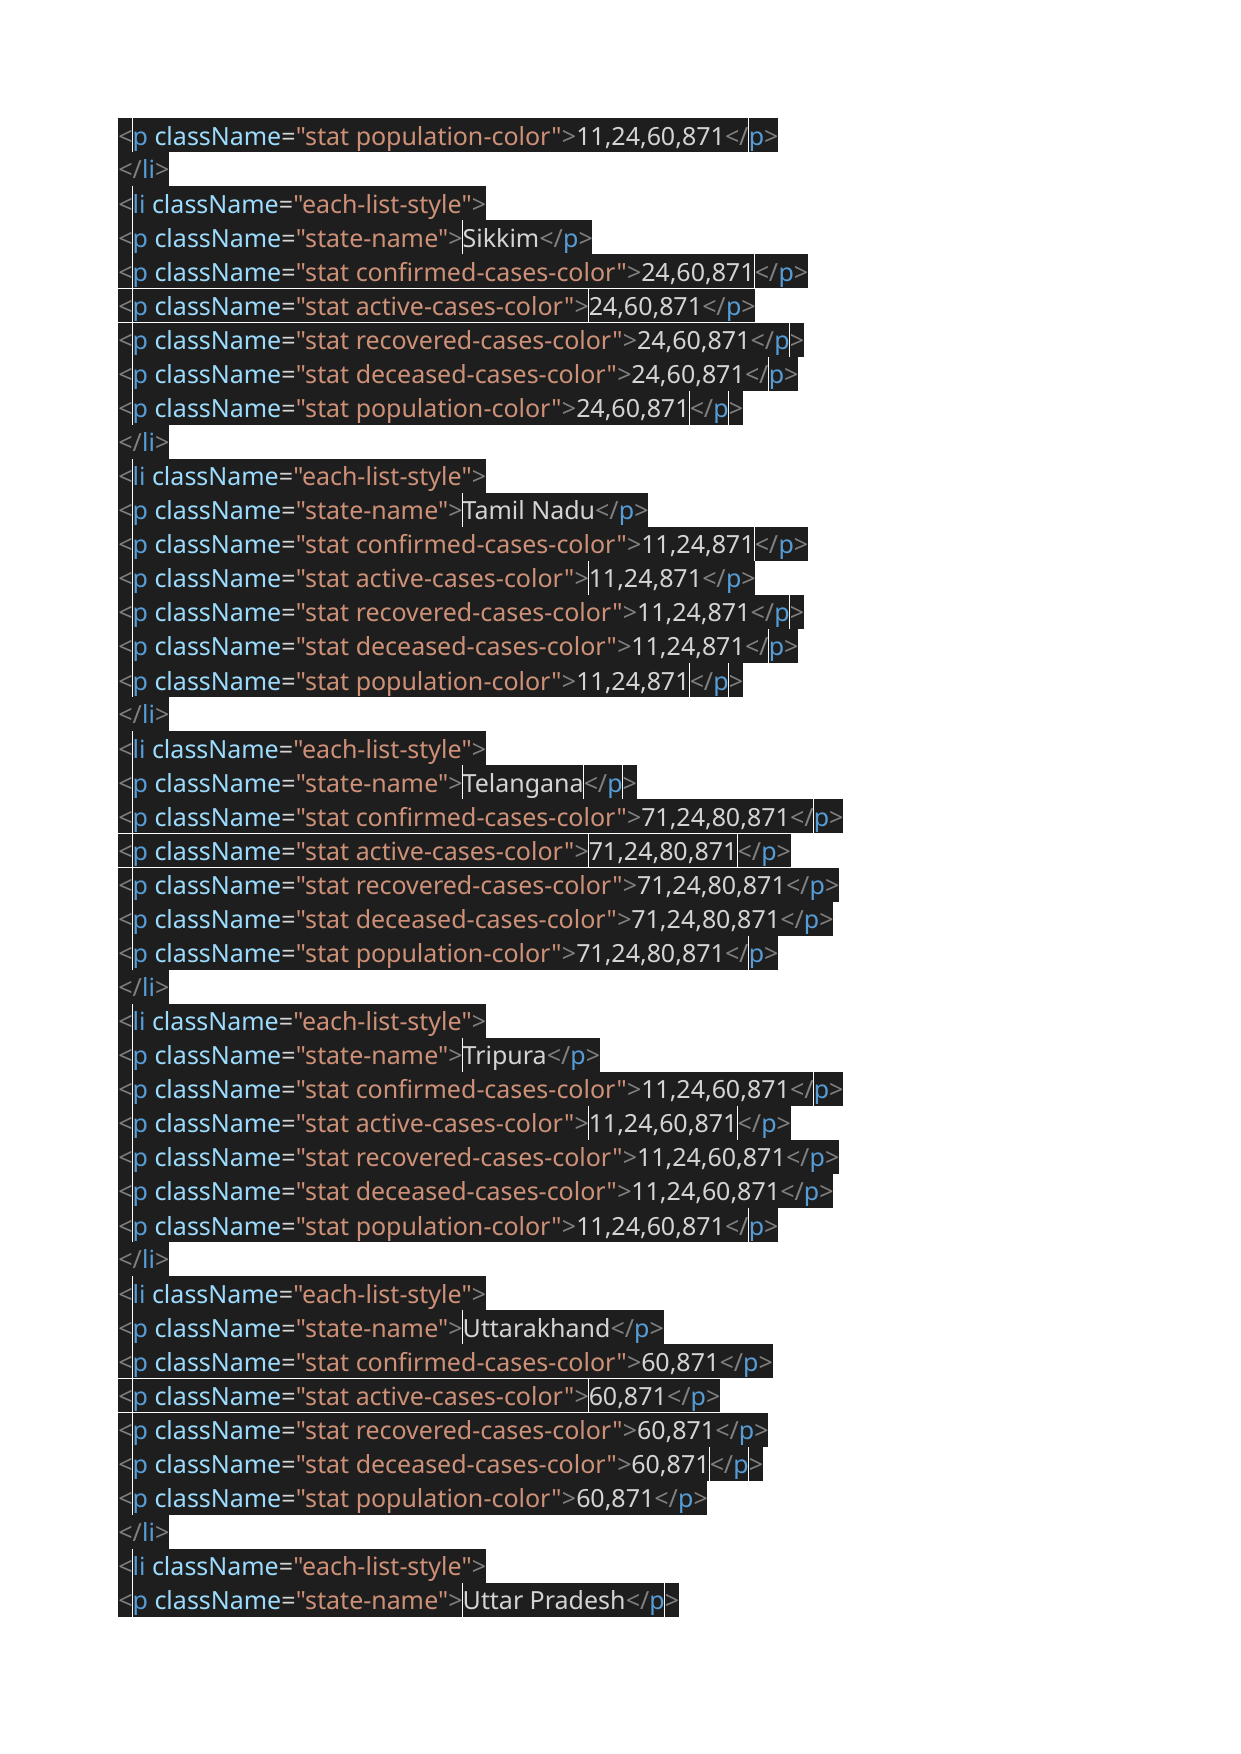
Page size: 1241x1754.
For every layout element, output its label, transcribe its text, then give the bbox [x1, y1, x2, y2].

text <p className="stat recovered-cases-color">71,24,80,871</p> [118, 867, 1122, 902]
text <p className="stat population-color">11,24,60,871</p> [118, 1208, 1122, 1242]
text <p className="state-name">Tripura</p> [118, 1038, 1122, 1072]
text <p className="stat active-cases-color">24,60,871</p> [118, 288, 1122, 322]
text <p className="stat deceased-cases-color">71,24,80,871</p> [118, 902, 1122, 936]
text <p className="state-name">Uttar Pradesh</p> [118, 1583, 1122, 1617]
text <p className="stat population-color">60,871</p> [118, 1481, 1122, 1515]
text <p className="stat deceased-cases-color">11,24,60,871</p> [118, 1174, 1122, 1208]
text <p className="stat population-color">24,60,871</p> [118, 391, 1122, 425]
text <p className="stat active-cases-color">11,24,60,871</p> [118, 1106, 1122, 1140]
text <p className="stat deceased-cases-color">60,871</p> [118, 1447, 1122, 1481]
text <p className="stat population-color">71,24,80,871</p> [118, 936, 1122, 970]
text <li className="each-list-style"> [118, 1276, 1122, 1310]
text <p className="stat active-cases-color">71,24,80,871</p> [118, 833, 1122, 867]
text <p className="stat active-cases-color">60,871</p> [118, 1378, 1122, 1412]
text <p className="stat population-color">11,24,60,871</p> [118, 118, 1122, 152]
text <p className="stat confirmed-cases-color">24,60,871</p> [118, 254, 1122, 288]
text <p className="stat recovered-cases-color">11,24,60,871</p> [118, 1140, 1122, 1174]
text </li> [118, 697, 1122, 731]
text <p className="state-name">Tamil Nadu</p> [118, 493, 1122, 527]
text </li> [118, 425, 1122, 459]
text <p className="stat recovered-cases-color">24,60,871</p> [118, 322, 1122, 357]
text <p className="stat deceased-cases-color">11,24,871</p> [118, 629, 1122, 663]
text <p className="state-name">Uttarakhand</p> [118, 1310, 1122, 1344]
text <p className="stat confirmed-cases-color">11,24,871</p> [118, 527, 1122, 561]
text <p className="stat deceased-cases-color">24,60,871</p> [118, 357, 1122, 391]
text <li className="each-list-style"> [118, 459, 1122, 493]
text <li className="each-list-style"> [118, 731, 1122, 765]
text <p className="stat confirmed-cases-color">11,24,60,871</p> [118, 1072, 1122, 1106]
text <p className="state-name">Sikkim</p> [118, 220, 1122, 254]
text <li className="each-list-style"> [118, 1004, 1122, 1038]
text </li> [118, 1515, 1122, 1549]
text <p className="stat recovered-cases-color">11,24,871</p> [118, 595, 1122, 629]
text <p className="state-name">Telangana</p> [118, 765, 1122, 799]
text <li className="each-list-style"> [118, 1549, 1122, 1583]
text <p className="stat recovered-cases-color">60,871</p> [118, 1412, 1122, 1447]
text <p className="stat active-cases-color">11,24,871</p> [118, 561, 1122, 595]
text <p className="stat confirmed-cases-color">71,24,80,871</p> [118, 799, 1122, 833]
text </li> [118, 1242, 1122, 1276]
text </li> [118, 152, 1122, 186]
text </li> [118, 970, 1122, 1004]
text <p className="stat confirmed-cases-color">60,871</p> [118, 1344, 1122, 1378]
text <li className="each-list-style"> [118, 186, 1122, 220]
text <p className="stat population-color">11,24,871</p> [118, 663, 1122, 697]
